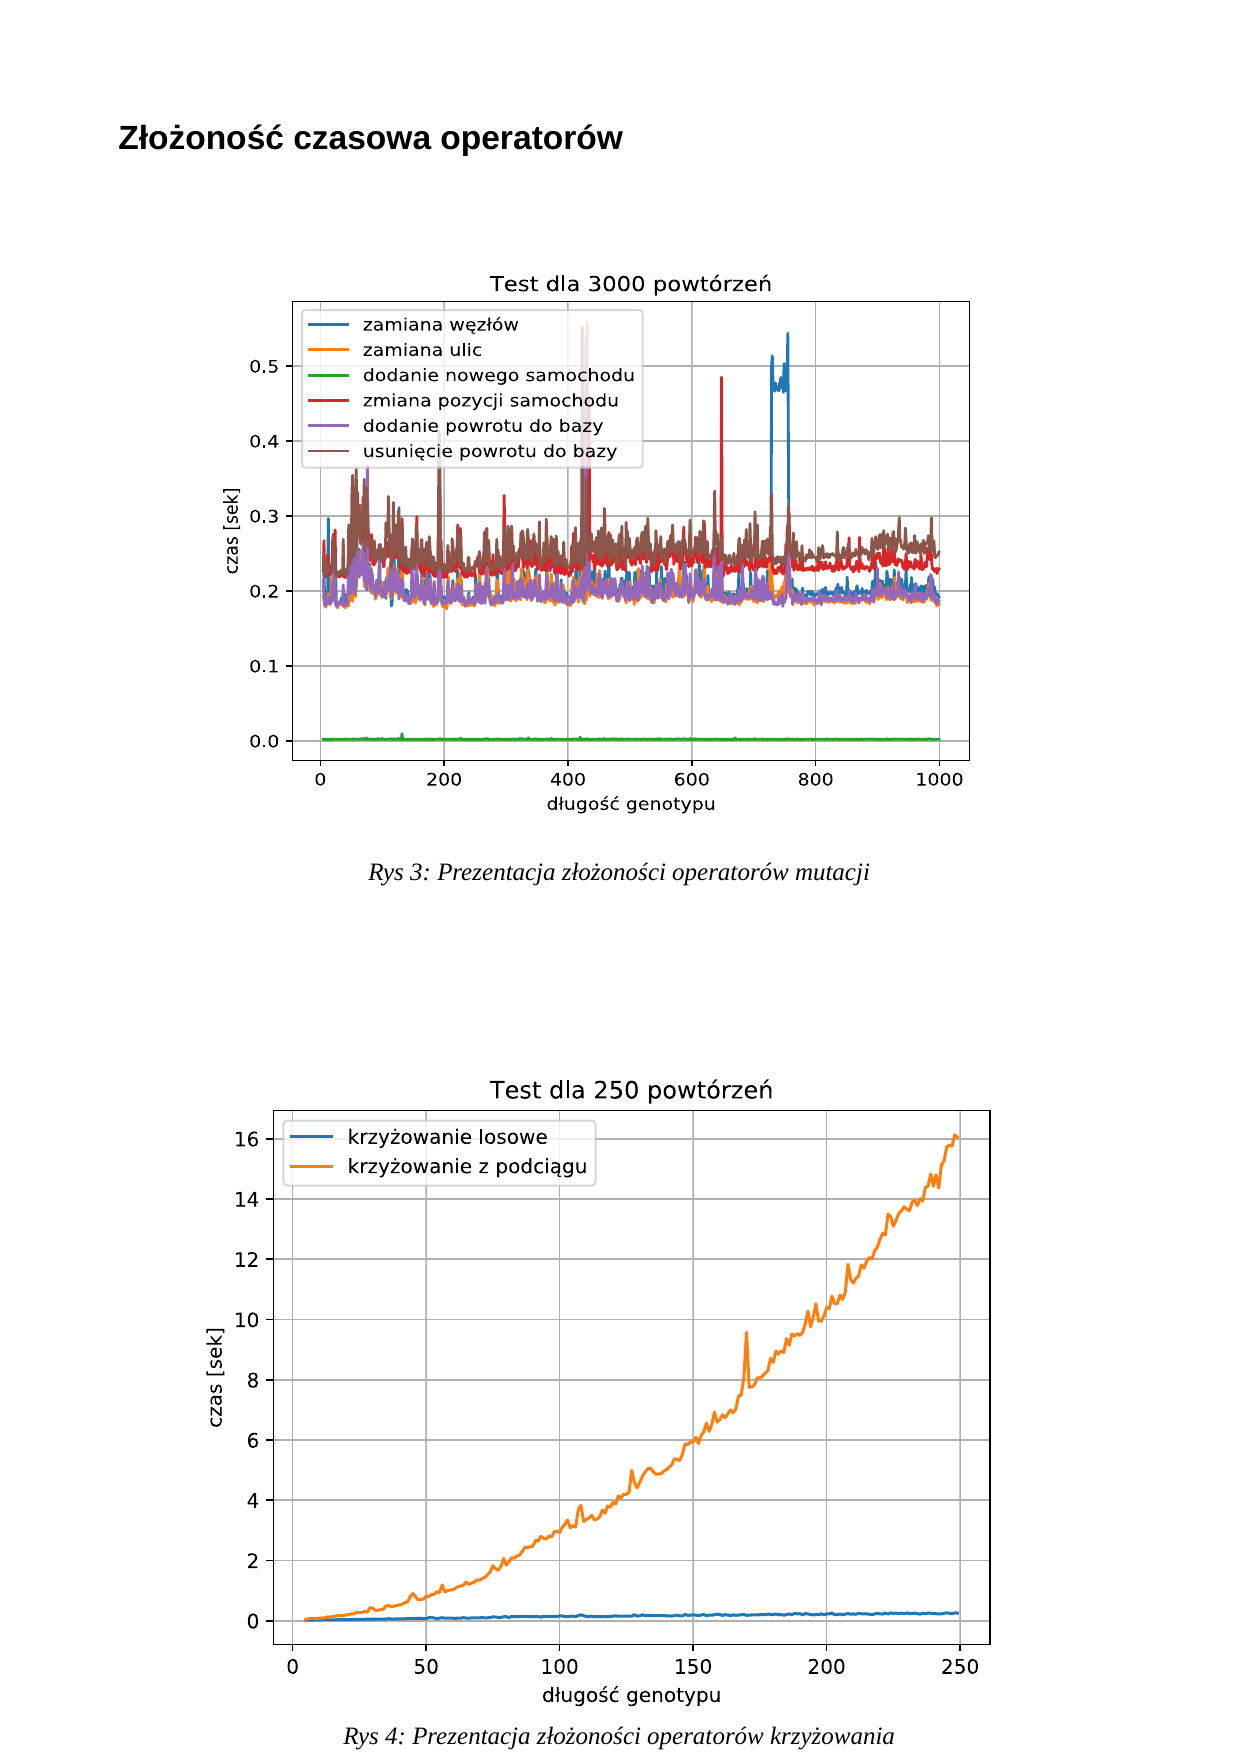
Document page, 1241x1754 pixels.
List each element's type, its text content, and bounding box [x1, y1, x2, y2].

text Rys 3: Prezentacja złożoności operatorów mutacji [139, 857, 1101, 886]
subtitle Złożoność czasowa operatorów [118, 118, 1122, 157]
text Rys 4: Prezentacja złożoności operatorów krzyżowania [157, 1027, 1083, 1750]
